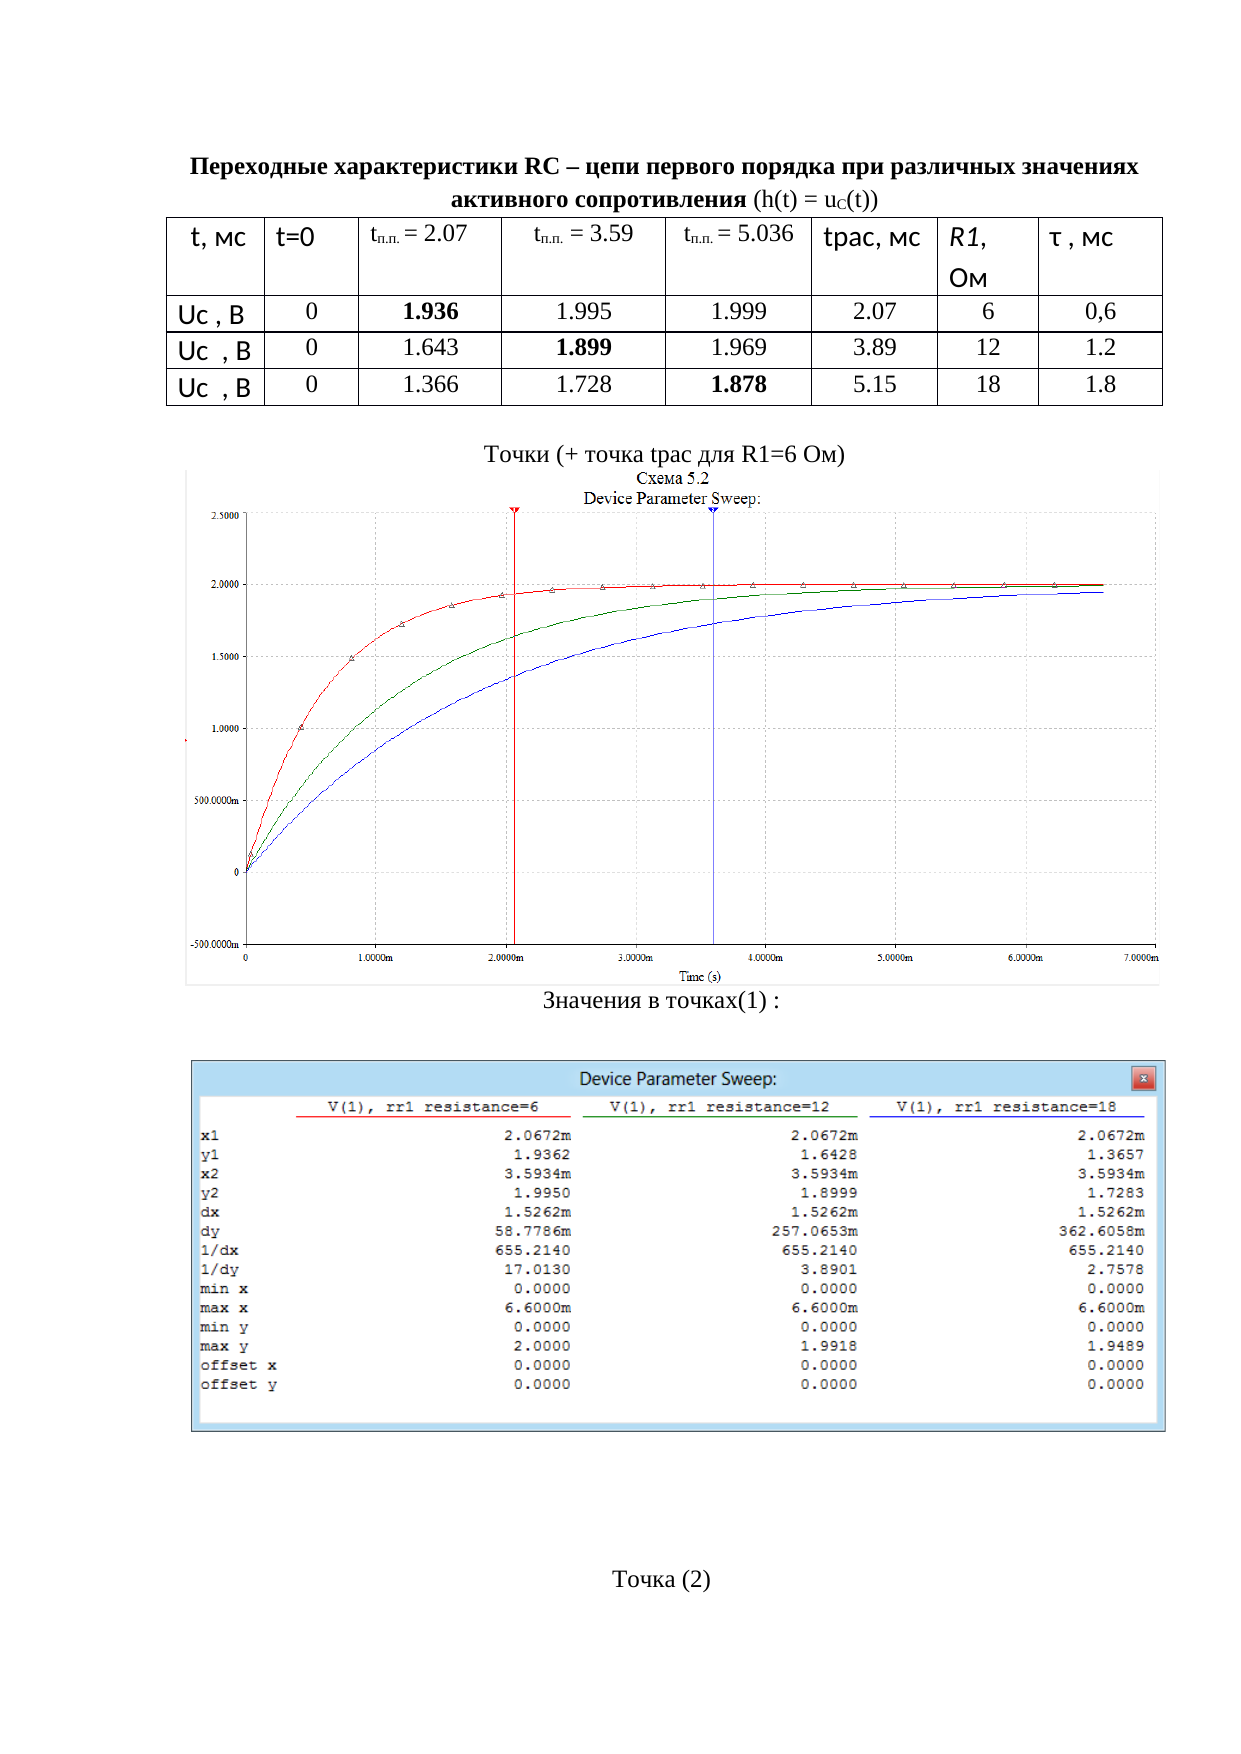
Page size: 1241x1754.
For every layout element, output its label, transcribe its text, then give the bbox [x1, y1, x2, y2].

table_cell 0,6 [1039, 296, 1162, 331]
table_header tп.п. = 2.07 [359, 218, 501, 295]
table_cell 0 [265, 369, 358, 405]
table_cell 0 [265, 296, 358, 331]
table_cell 6 [938, 296, 1038, 331]
table_cell 1.728 [502, 369, 665, 405]
table_header t=0 [265, 218, 358, 295]
table_cell Uc , В [167, 333, 264, 368]
table_cell 3.89 [812, 333, 937, 368]
table_header tп.п. = 3.59 [502, 218, 665, 295]
table_cell 1.999 [666, 296, 811, 331]
table_cell 18 [938, 369, 1038, 405]
table_cell 1.366 [359, 369, 501, 405]
table_cell 1.2 [1039, 333, 1162, 368]
table_header t, мс [167, 218, 264, 295]
table_cell Uc , В [167, 296, 264, 331]
table_cell 1.995 [502, 296, 665, 331]
table_cell 1.936 [359, 296, 501, 331]
table_cell 2.07 [812, 296, 937, 331]
table_header τ , мс [1039, 218, 1162, 295]
table_cell 0 [265, 333, 358, 368]
table_cell Uc , В [167, 369, 264, 405]
table_cell 1.899 [502, 333, 665, 368]
table_cell 1.969 [666, 333, 811, 368]
table_cell 1.878 [666, 369, 811, 405]
picture [191, 1060, 1166, 1432]
table_cell 12 [938, 333, 1038, 368]
table_header tрас, мс [812, 218, 937, 295]
table_header R1, Ом [938, 218, 1038, 295]
text Tочки (+ точка tрас для R1=6 Ом) Значения в точках(1) : Точка (2) [177, 406, 1152, 1626]
table_cell 1.643 [359, 333, 501, 368]
table_header tп.п. = 5.036 [666, 218, 811, 295]
text Переходные характеристики RC – цепи первого порядка при различных значениях активного сопротивления (h(t) = uC(t)) [177, 118, 1152, 213]
table_cell 5.15 [812, 369, 937, 405]
table_cell 1.8 [1039, 369, 1162, 405]
